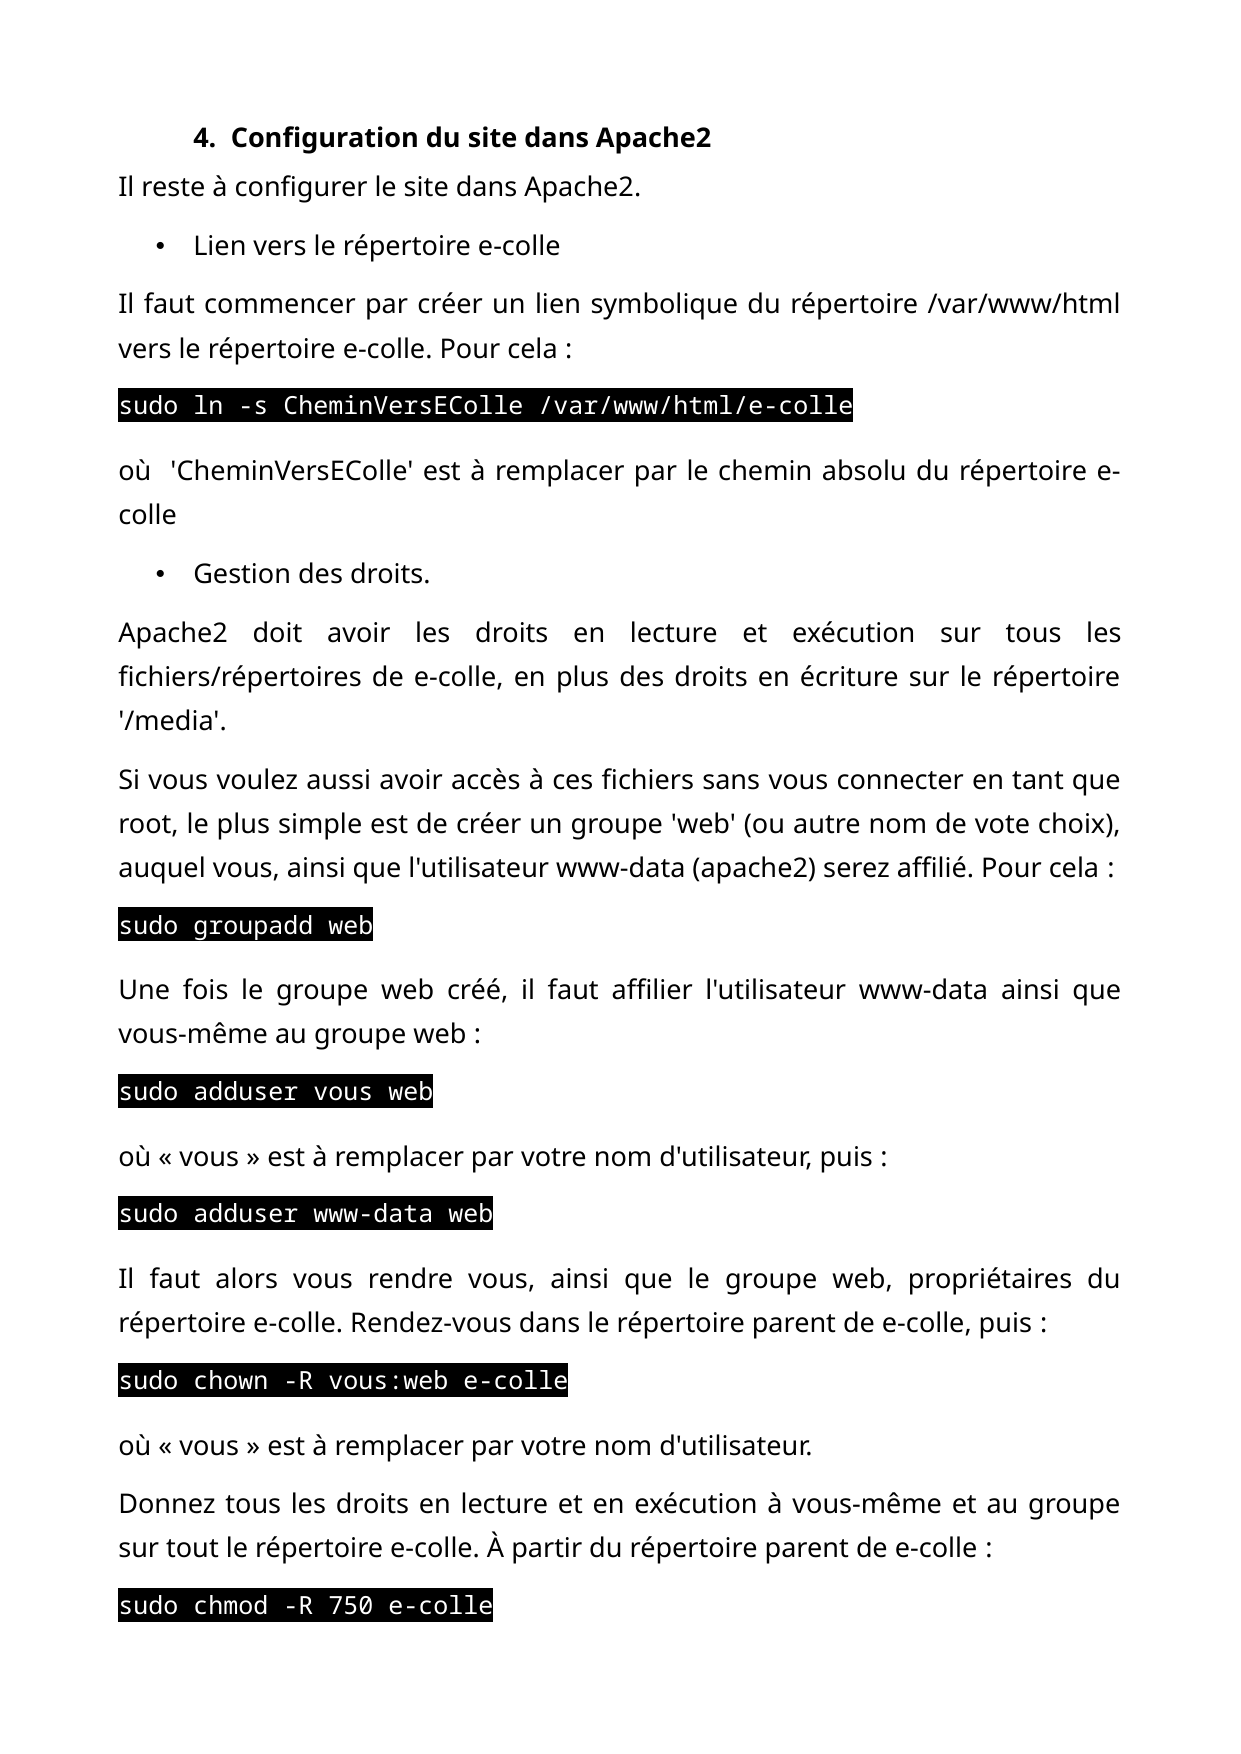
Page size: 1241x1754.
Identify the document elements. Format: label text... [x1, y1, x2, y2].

text où « vous » est à remplacer par votre nom d'utilisateur, puis : [118, 1137, 1122, 1174]
text Il faut alors vous rendre vous, ainsi que le groupe web, propriétaires du répertoire e-colle. Rendez-vous dans le répertoire parent de e-colle, puis : [118, 1259, 1122, 1341]
subtitle Configuration du site dans Apache2 [193, 118, 1122, 155]
text Il faut commencer par créer un lien symbolique du répertoire /var/www/html vers le répertoire e-colle. Pour cela : [118, 285, 1122, 366]
text sudo adduser www-data web [493, 1196, 1122, 1230]
text sudo groupadd web [373, 907, 1122, 941]
text Il reste à configurer le site dans Apache2. [118, 167, 1122, 204]
list Gestion des droits. [156, 554, 1122, 591]
text où « vous » est à remplacer par votre nom d'utilisateur. [118, 1426, 1122, 1463]
text Une fois le groupe web créé, il faut affilier l'utilisateur www-data ainsi que vous-même au groupe web : [118, 971, 1122, 1052]
text Apache2 doit avoir les droits en lecture et exécution sur tous les fichiers/répertoires de e-colle, en plus des droits en écriture sur le répertoire '/media'. [118, 613, 1122, 738]
text sudo chmod -R 750 e-colle [493, 1588, 1122, 1622]
text où 'CheminVersEColle' est à remplacer par le chemin absolu du répertoire e-colle [118, 451, 1122, 532]
text sudo adduser vous web [433, 1074, 1122, 1108]
text sudo chown -R vous:web e-colle [118, 1362, 1122, 1397]
text sudo ln -s CheminVersEColle /var/www/html/e-colle [853, 388, 1122, 422]
text Donnez tous les droits en lecture et en exécution à vous-même et au groupe sur tout le répertoire e-colle. À partir du répertoire parent de e-colle : [118, 1485, 1122, 1566]
list Lien vers le répertoire e-colle [156, 226, 1122, 263]
text Si vous voulez aussi avoir accès à ces fichiers sans vous connecter en tant que root, le plus simple est de créer un groupe 'web' (ou autre nom de vote choix), auquel vous, ainsi que l'utilisateur www-data (apache2) serez affilié. Pour cela : [118, 760, 1122, 885]
